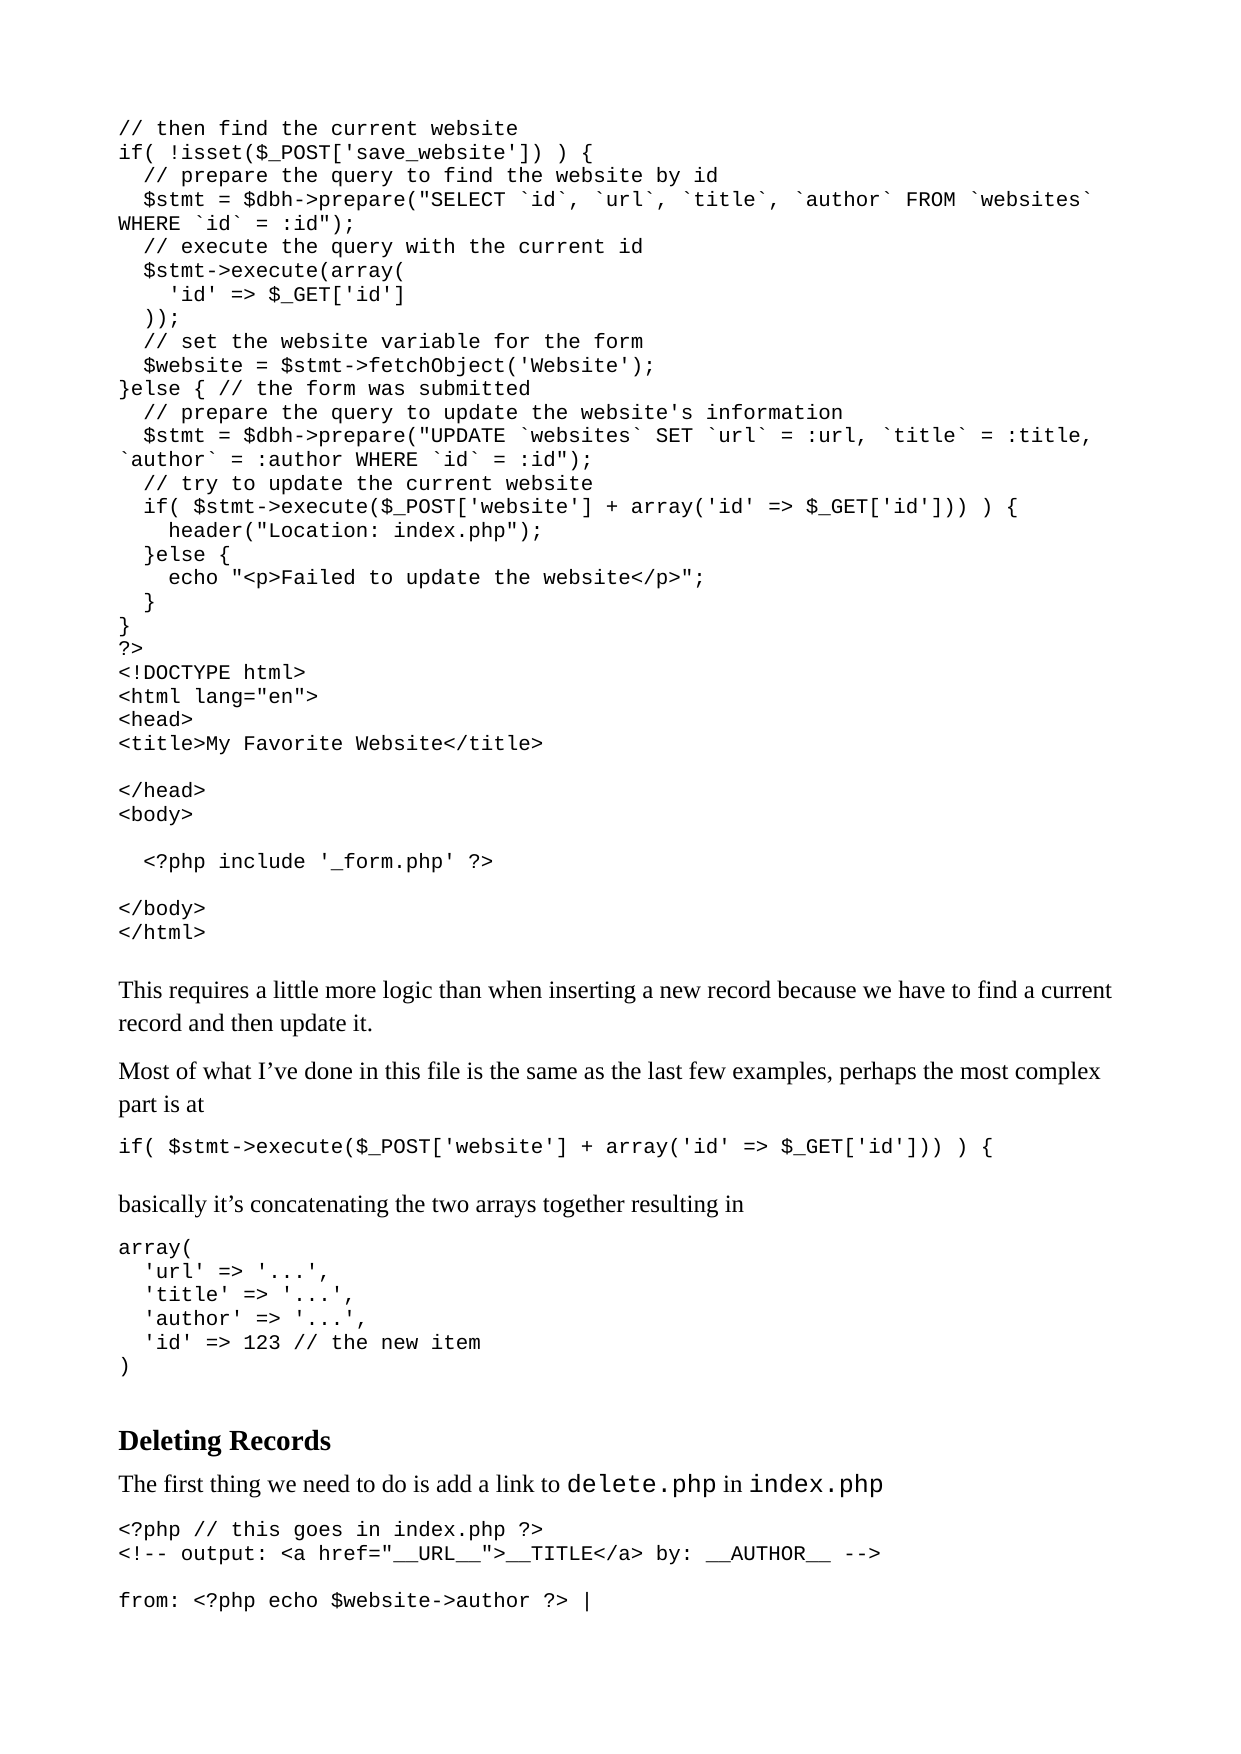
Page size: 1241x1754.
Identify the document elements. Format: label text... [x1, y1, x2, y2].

text }else { [118, 544, 1122, 567]
text // prepare the query to find the website by id [118, 165, 1122, 189]
text <?php // this goes in index.php ?> [118, 1519, 1122, 1543]
text <!DOCTYPE html> [118, 662, 1122, 686]
text 'title' => '...', [118, 1284, 1122, 1308]
text Most of what I’ve done in this file is the same as the last few examples, perhaps the most complex part is at [118, 1056, 1122, 1118]
text ) [118, 1355, 1122, 1379]
text // set the website variable for the form [118, 331, 1122, 354]
text )); [118, 307, 1122, 331]
text }else { // the form was submitted [118, 378, 1122, 402]
text <body> [118, 804, 1122, 827]
text </body> [118, 898, 1122, 922]
text basically it’s concatenating the two arrays together resulting in [118, 1189, 1122, 1218]
text header("Location: index.php"); [118, 520, 1122, 544]
text $website = $stmt->fetchObject('Website'); [118, 354, 1122, 378]
text <title>My Favorite Website</title> [118, 733, 1122, 757]
text 'id' => 123 // the new item [118, 1332, 1122, 1355]
text 'url' => '...', [118, 1261, 1122, 1284]
text } [118, 591, 1122, 615]
text This requires a little more logic than when inserting a new record because we have to find a current record and then update it. [118, 975, 1122, 1037]
text from: <?php echo $website->author ?> | [118, 1590, 1122, 1614]
text <head> [118, 709, 1122, 733]
text if( $stmt->execute($_POST['website'] + array('id' => $_GET['id'])) ) { [118, 496, 1122, 520]
text </html> [118, 922, 1122, 946]
text ?> [118, 638, 1122, 662]
subtitle Deleting Records [118, 1423, 1122, 1457]
text 'id' => $_GET['id'] [118, 284, 1122, 307]
text $stmt = $dbh->prepare("UPDATE `websites` SET `url` = :url, `title` = :title, `author` = :author WHERE `id` = :id"); [118, 426, 1122, 473]
text } [118, 615, 1122, 638]
text // then find the current website [118, 118, 1122, 142]
text if( $stmt->execute($_POST['website'] + array('id' => $_GET['id'])) ) { [118, 1136, 1122, 1160]
text 'author' => '...', [118, 1308, 1122, 1332]
text </head> [118, 780, 1122, 804]
text if( !isset($_POST['save_website']) ) { [118, 142, 1122, 165]
text array( [118, 1237, 1122, 1261]
text The first thing we need to do is add a link to delete.php in index.php [118, 1469, 1122, 1500]
text $stmt->execute(array( [118, 260, 1122, 284]
text <?php include '_form.php' ?> [118, 851, 1122, 875]
text // prepare the query to update the website's information [118, 402, 1122, 426]
text echo "<p>Failed to update the website</p>"; [118, 567, 1122, 591]
text $stmt = $dbh->prepare("SELECT `id`, `url`, `title`, `author` FROM `websites` WHERE `id` = :id"); [118, 189, 1122, 236]
text // try to update the current website [118, 473, 1122, 496]
text <html lang="en"> [118, 686, 1122, 709]
text // execute the query with the current id [118, 236, 1122, 260]
text <!-- output: <a href="__URL__">__TITLE</a> by: __AUTHOR__ --> [118, 1543, 1122, 1566]
